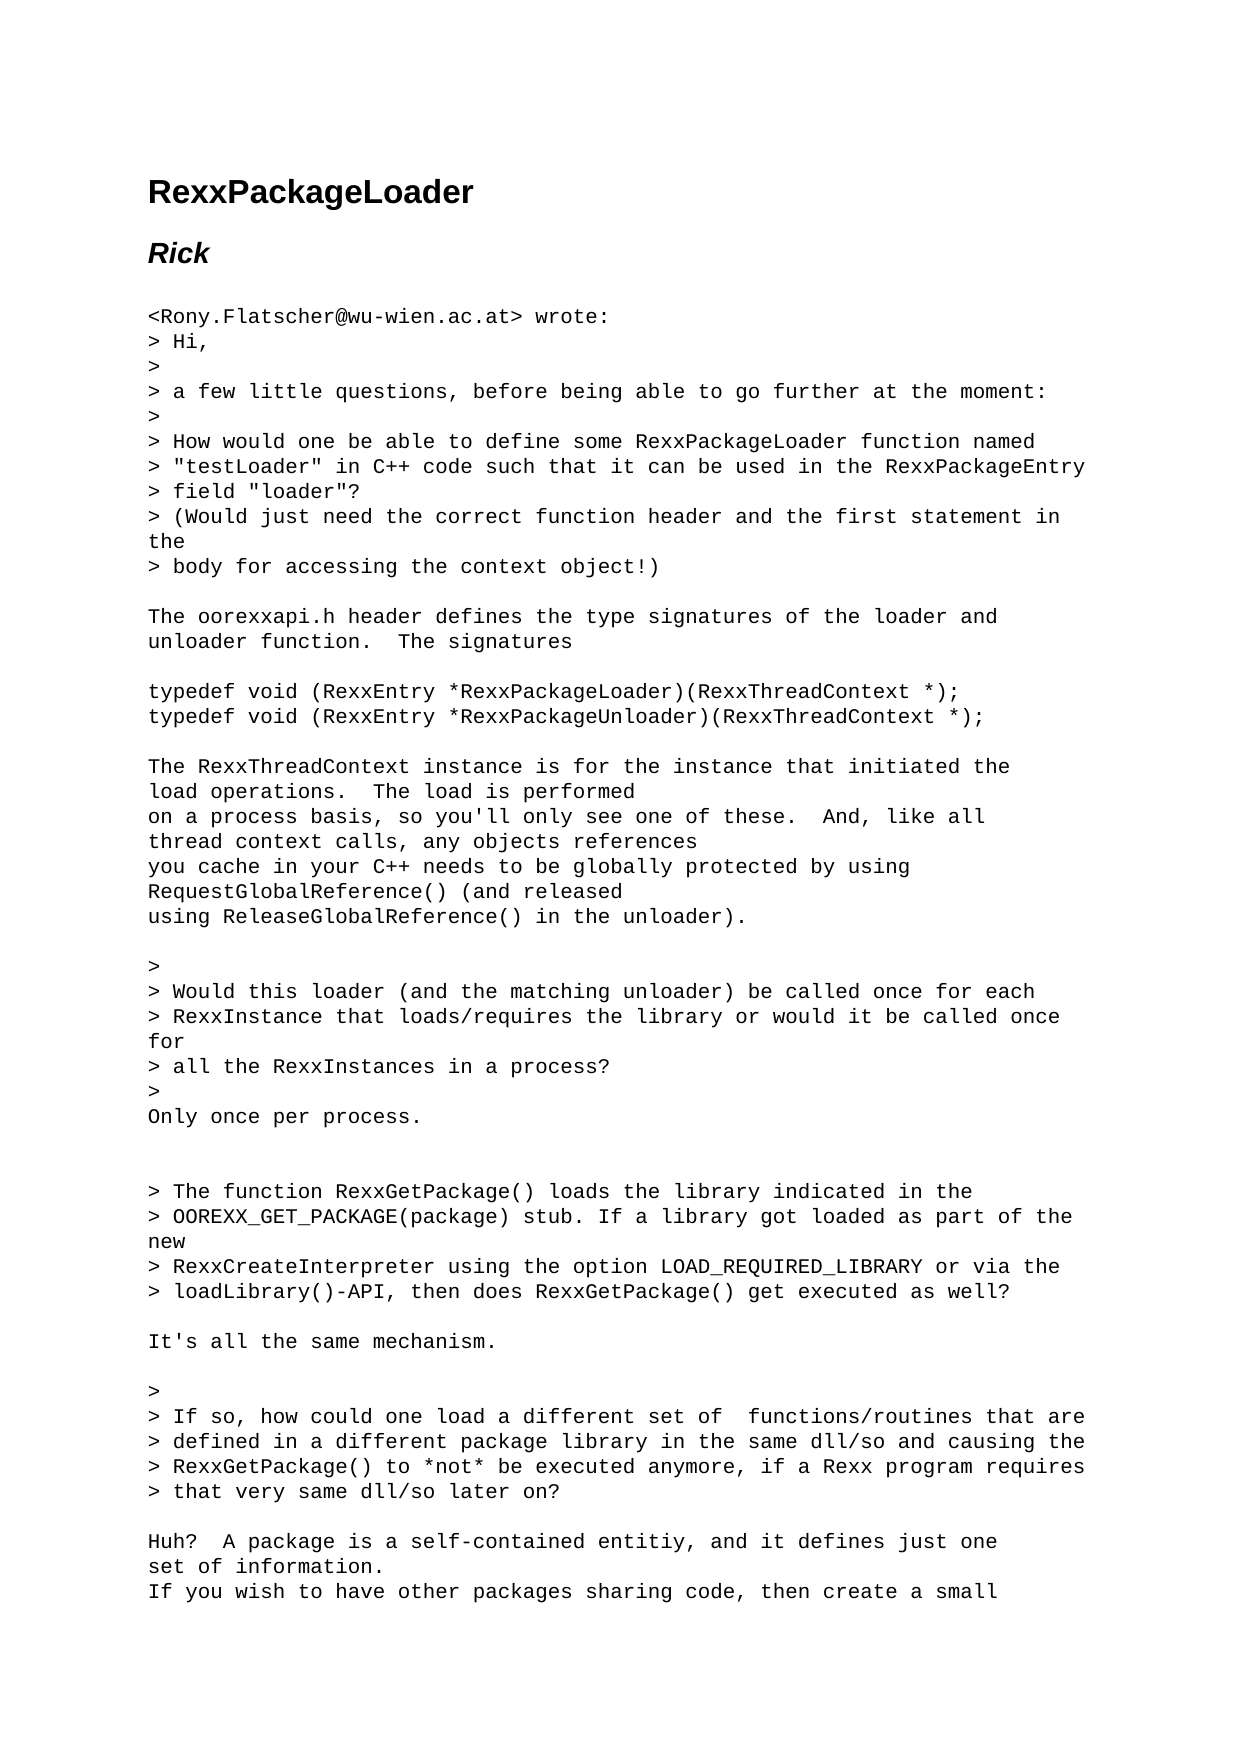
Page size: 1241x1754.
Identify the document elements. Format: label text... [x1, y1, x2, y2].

text > "testLoader" in C++ code such that it can be used in the RexxPackageEntry [148, 454, 1093, 479]
text Huh? A package is a self-contained entitiy, and it defines just one [148, 1529, 1093, 1554]
text > RexxCreateInterpreter using the option LOAD_REQUIRED_LIBRARY or via the [148, 1254, 1093, 1279]
subtitle RexxPackageLoader [148, 173, 1093, 211]
text > a few little questions, before being able to go further at the moment: [148, 379, 1093, 404]
text > [148, 954, 1093, 979]
text typedef void (RexxEntry *RexxPackageLoader)(RexxThreadContext *); [148, 679, 1093, 704]
text > body for accessing the context object!) [148, 554, 1093, 579]
text > The function RexxGetPackage() loads the library indicated in the [148, 1179, 1093, 1204]
text load operations. The load is performed [148, 779, 1093, 804]
text unloader function. The signatures [148, 629, 1093, 654]
text > OOREXX_GET_PACKAGE(package) stub. If a library got loaded as part of the new [148, 1204, 1093, 1254]
text The RexxThreadContext instance is for the instance that initiated the [148, 754, 1093, 779]
subtitle Rick [148, 236, 1093, 269]
text > loadLibrary()-API, then does RexxGetPackage() get executed as well? [148, 1279, 1093, 1304]
text you cache in your C++ needs to be globally protected by using [148, 854, 1093, 879]
text typedef void (RexxEntry *RexxPackageUnloader)(RexxThreadContext *); [148, 704, 1093, 729]
text It's all the same mechanism. [148, 1329, 1093, 1354]
text > [148, 354, 1093, 379]
text set of information. [148, 1554, 1093, 1579]
text If you wish to have other packages sharing code, then create a small [148, 1579, 1093, 1604]
text > all the RexxInstances in a process? [148, 1054, 1093, 1079]
text > that very same dll/so later on? [148, 1479, 1093, 1504]
text > field "loader"? [148, 479, 1093, 504]
text > [148, 404, 1093, 429]
text > Hi, [148, 329, 1093, 354]
text using ReleaseGlobalReference() in the unloader). [148, 904, 1093, 929]
text RequestGlobalReference() (and released [148, 879, 1093, 904]
text on a process basis, so you'll only see one of these. And, like all [148, 804, 1093, 829]
text > How would one be able to define some RexxPackageLoader function named [148, 429, 1093, 454]
text > [148, 1079, 1093, 1104]
text > defined in a different package library in the same dll/so and causing the [148, 1429, 1093, 1454]
text thread context calls, any objects references [148, 829, 1093, 854]
text > (Would just need the correct function header and the first statement in the [148, 504, 1093, 554]
text > RexxGetPackage() to *not* be executed anymore, if a Rexx program requires [148, 1454, 1093, 1479]
text > RexxInstance that loads/requires the library or would it be called once for [148, 1004, 1093, 1054]
text > [148, 1379, 1093, 1404]
text Only once per process. [148, 1104, 1093, 1129]
text > Would this loader (and the matching unloader) be called once for each [148, 979, 1093, 1004]
text > If so, how could one load a different set of functions/routines that are [148, 1404, 1093, 1429]
text The oorexxapi.h header defines the type signatures of the loader and [148, 604, 1093, 629]
text <Rony.Flatscher@wu-wien.ac.at> wrote: [148, 304, 1093, 329]
